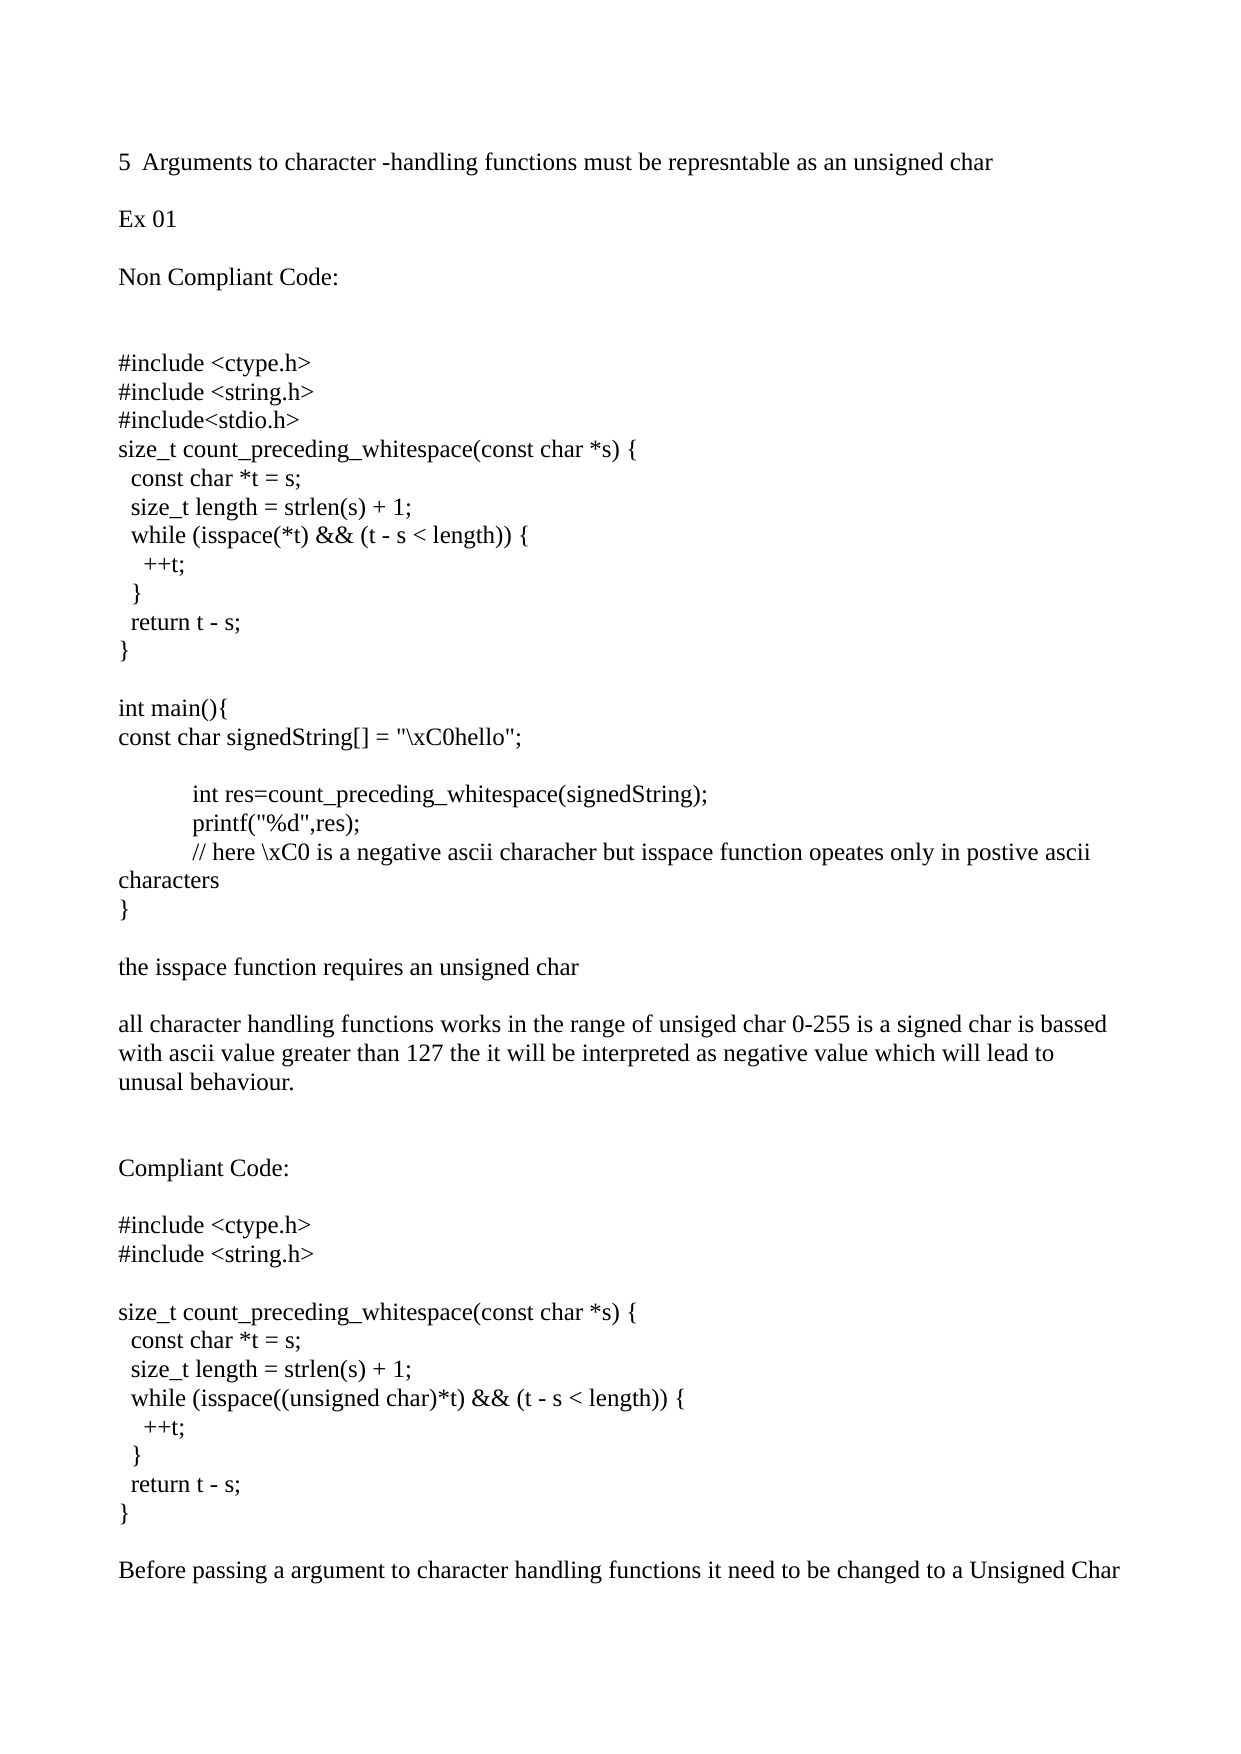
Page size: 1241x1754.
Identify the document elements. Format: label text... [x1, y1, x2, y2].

text size_t length = strlen(s) + 1; [118, 1354, 1122, 1383]
text int res=count_preceding_whitespace(signedString); [118, 779, 1122, 808]
text return t - s; [118, 1469, 1122, 1498]
text const char signedString[] = "\xC0hello"; [118, 722, 1122, 751]
text size_t length = strlen(s) + 1; [118, 492, 1122, 521]
text } [118, 636, 1122, 664]
text #include <string.h> [118, 377, 1122, 406]
text all character handling functions works in the range of unsiged char 0-255 is a signed char is bassed with ascii value greater than 127 the it will be interpreted as negative value which will lead to unusal behaviour. [118, 1009, 1122, 1096]
text Non Compliant Code: [118, 262, 1122, 291]
text const char *t = s; [118, 1326, 1122, 1354]
text Before passing a argument to character handling functions it need to be changed to a Unsigned Char [118, 1556, 1122, 1584]
text while (isspace(*t) && (t - s < length)) { [118, 521, 1122, 549]
text size_t count_preceding_whitespace(const char *s) { [118, 1297, 1122, 1326]
text #include <ctype.h> [118, 1211, 1122, 1239]
text 5 Arguments to character -handling functions must be represntable as an unsigned char [118, 147, 1122, 176]
text ++t; [118, 1412, 1122, 1441]
text } [118, 578, 1122, 607]
text #include <ctype.h> [118, 348, 1122, 377]
text the isspace function requires an unsigned char [118, 952, 1122, 981]
text int main(){ [118, 693, 1122, 722]
text return t - s; [118, 607, 1122, 636]
text ++t; [118, 549, 1122, 578]
text Compliant Code: [118, 1153, 1122, 1182]
text Ex 01 [118, 204, 1122, 233]
text } [118, 1498, 1122, 1527]
text size_t count_preceding_whitespace(const char *s) { [118, 434, 1122, 463]
text #include <string.h> [118, 1239, 1122, 1268]
text // here \xC0 is a negative ascii characher but isspace function opeates only in postive ascii characters [118, 837, 1122, 894]
text while (isspace((unsigned char)*t) && (t - s < length)) { [118, 1383, 1122, 1412]
text printf("%d",res); [118, 808, 1122, 837]
text #include<stdio.h> [118, 406, 1122, 434]
text } [118, 894, 1122, 923]
text const char *t = s; [118, 463, 1122, 492]
text } [118, 1441, 1122, 1469]
